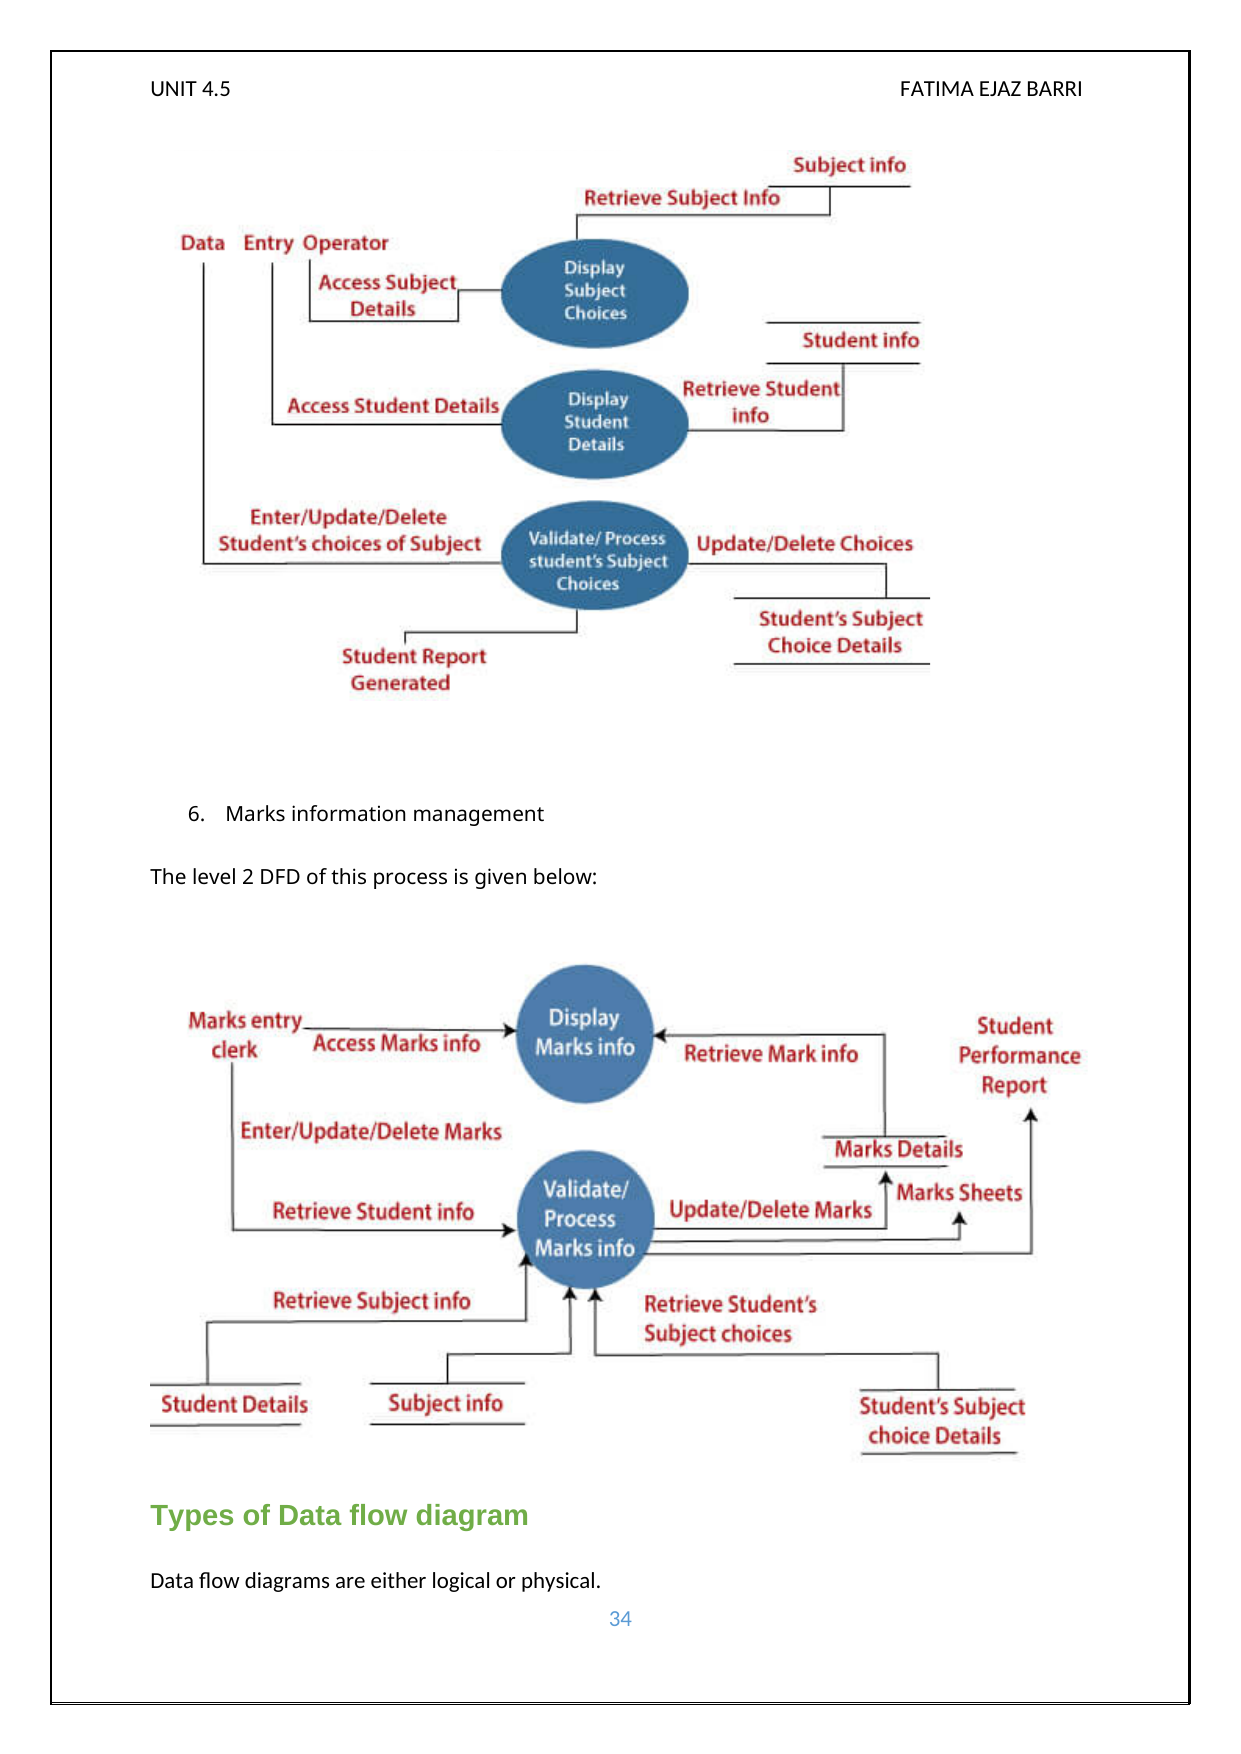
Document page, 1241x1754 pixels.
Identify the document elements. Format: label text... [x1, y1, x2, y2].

list Marks information management [188, 799, 1090, 827]
text The level 2 DFD of this process is given below: [150, 862, 1090, 891]
text Types of Data flow diagram [150, 1498, 1090, 1532]
text Data flow diagrams are either logical or physical. [150, 1567, 1090, 1594]
